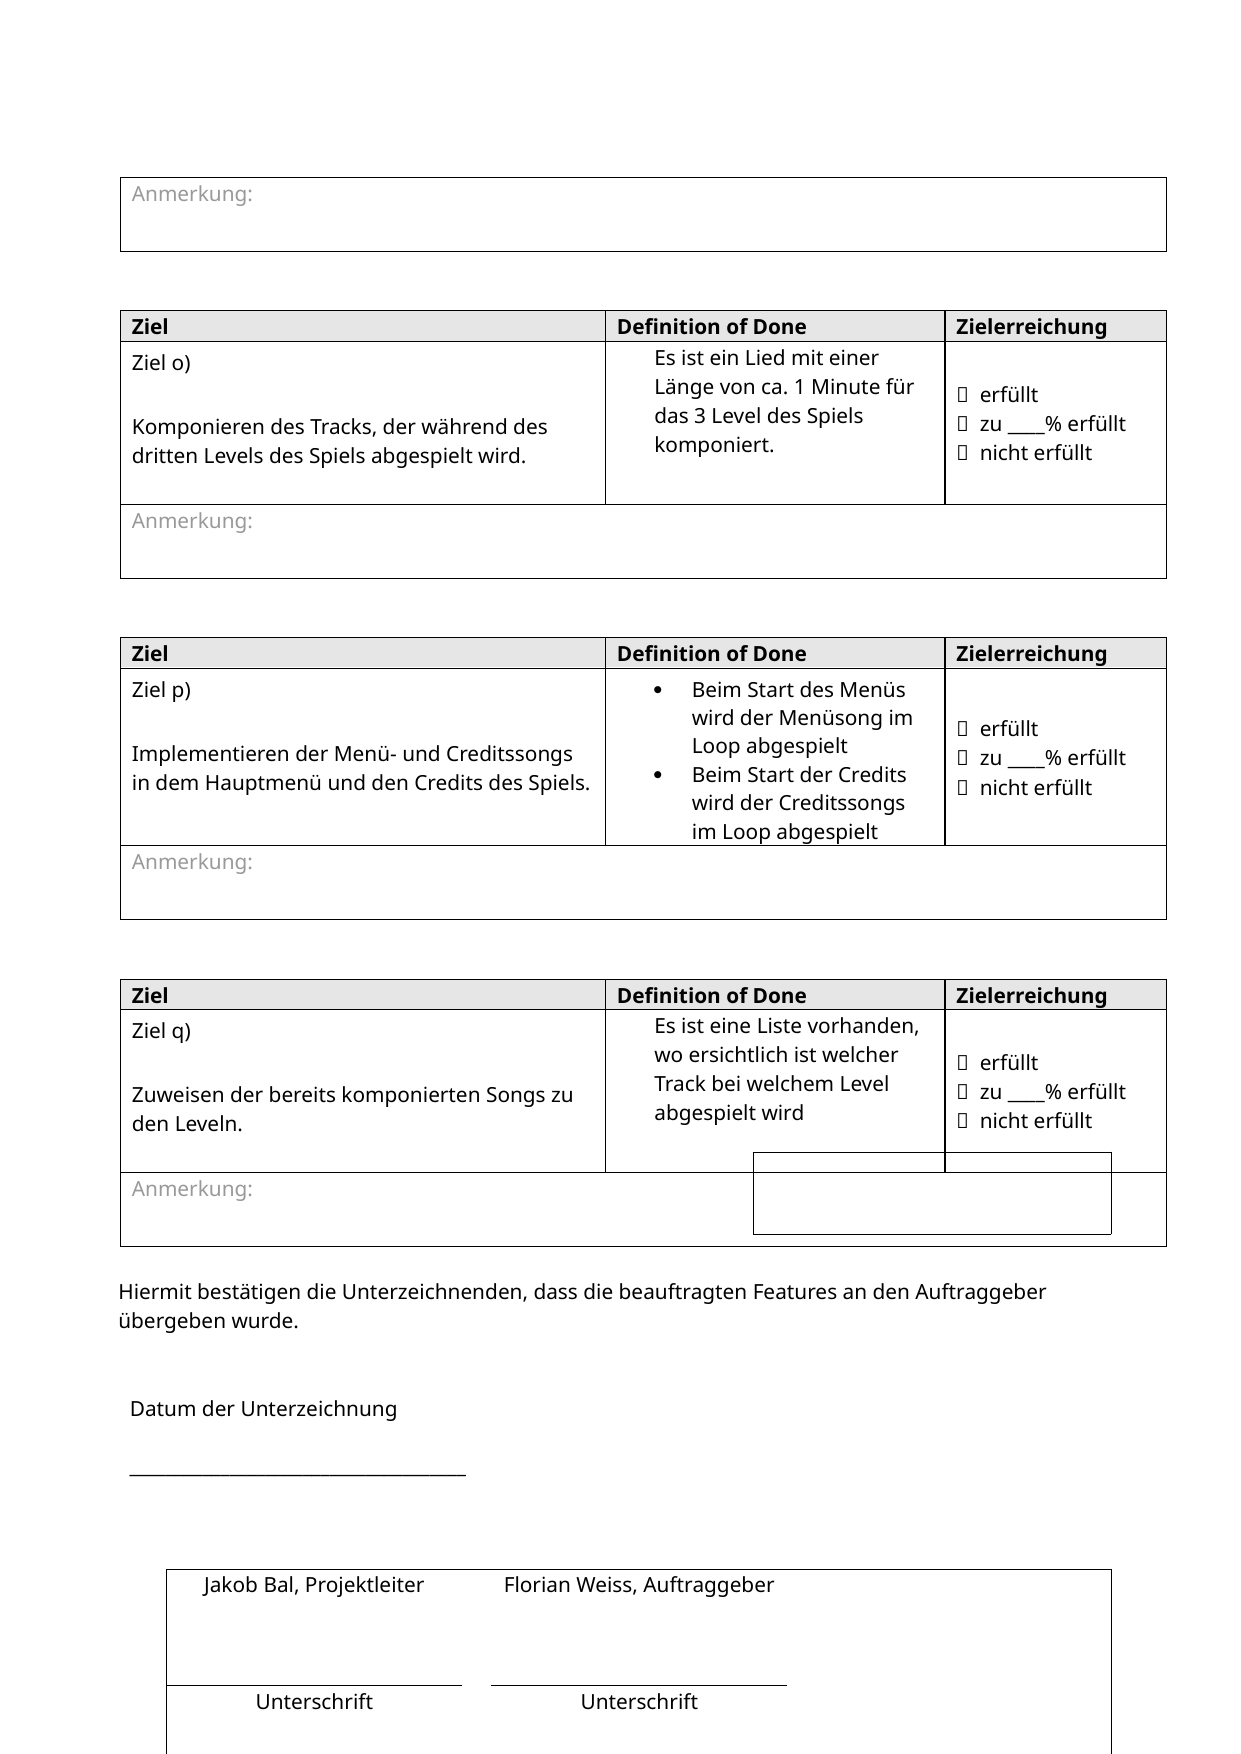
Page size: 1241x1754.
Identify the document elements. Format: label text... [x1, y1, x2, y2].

table_header Zielerreichung [946, 980, 1166, 1009]
table_header Florian Weiss, Auftraggeber [491, 1570, 787, 1627]
table_cell [462, 1627, 491, 1685]
table_cell Unterschrift [491, 1686, 787, 1716]
table_cell [118, 1422, 477, 1480]
table_cell Anmerkung: [121, 505, 1166, 578]
table_cell [491, 1627, 787, 1685]
table_cell [167, 1627, 462, 1685]
table_cell Beim Start des Menüs wird der Menüsong im Loop abgespielt Beim Start der Credits wird der Creditssongs im Loop abgespielt [606, 669, 944, 845]
table_header Ziel [121, 638, 605, 667]
table_cell Unterschrift [167, 1686, 462, 1716]
text Hiermit bestätigen die Unterzeichnenden, dass die beauftragten Features an den Auftraggeber übergeben wurde. [118, 1276, 1122, 1335]
table_cell  erfüllt  zu ____% erfüllt  nicht erfüllt [946, 669, 1166, 845]
table_header Jakob Bal, Projektleiter [167, 1570, 462, 1627]
table_cell Es ist ein Lied mit einer Länge von ca. 1 Minute für das 3 Level des Spiels komponiert. [606, 342, 944, 504]
table_cell Es ist eine Liste vorhanden, wo ersichtlich ist welcher Track bei welchem Level abgespielt wird [606, 1010, 944, 1172]
table_cell [167, 1716, 462, 1754]
table_cell Ziel q) Zuweisen der bereits komponierten Songs zu den Leveln. [121, 1010, 605, 1172]
table_header [462, 1570, 491, 1627]
table_header Ziel [121, 980, 605, 1009]
table_cell [462, 1716, 491, 1754]
table_header Zielerreichung [946, 311, 1166, 341]
table_header Definition of Done [606, 638, 944, 667]
table_cell Ziel p) Implementieren der Menü- und Creditssongs in dem Hauptmenü und den Credits des Spiels. [121, 669, 605, 845]
table_header Definition of Done [606, 311, 944, 341]
table_cell [491, 1716, 787, 1754]
table_cell Ziel o) Komponieren des Tracks, der während des dritten Levels des Spiels abgespielt wird. [121, 342, 605, 504]
table_header Datum der Unterzeichnung [118, 1393, 477, 1422]
table_cell Anmerkung: [121, 1173, 1166, 1246]
table_cell  erfüllt  zu ____% erfüllt  nicht erfüllt [946, 342, 1166, 504]
table_header Ziel [121, 311, 605, 341]
table_cell [462, 1685, 491, 1716]
table_cell Anmerkung: [121, 846, 1166, 919]
table_cell Anmerkung: [121, 178, 1166, 251]
table_cell  erfüllt  zu ____% erfüllt  nicht erfüllt [946, 1010, 1166, 1172]
table_header Zielerreichung [946, 638, 1166, 667]
table_header Definition of Done [606, 980, 944, 1009]
